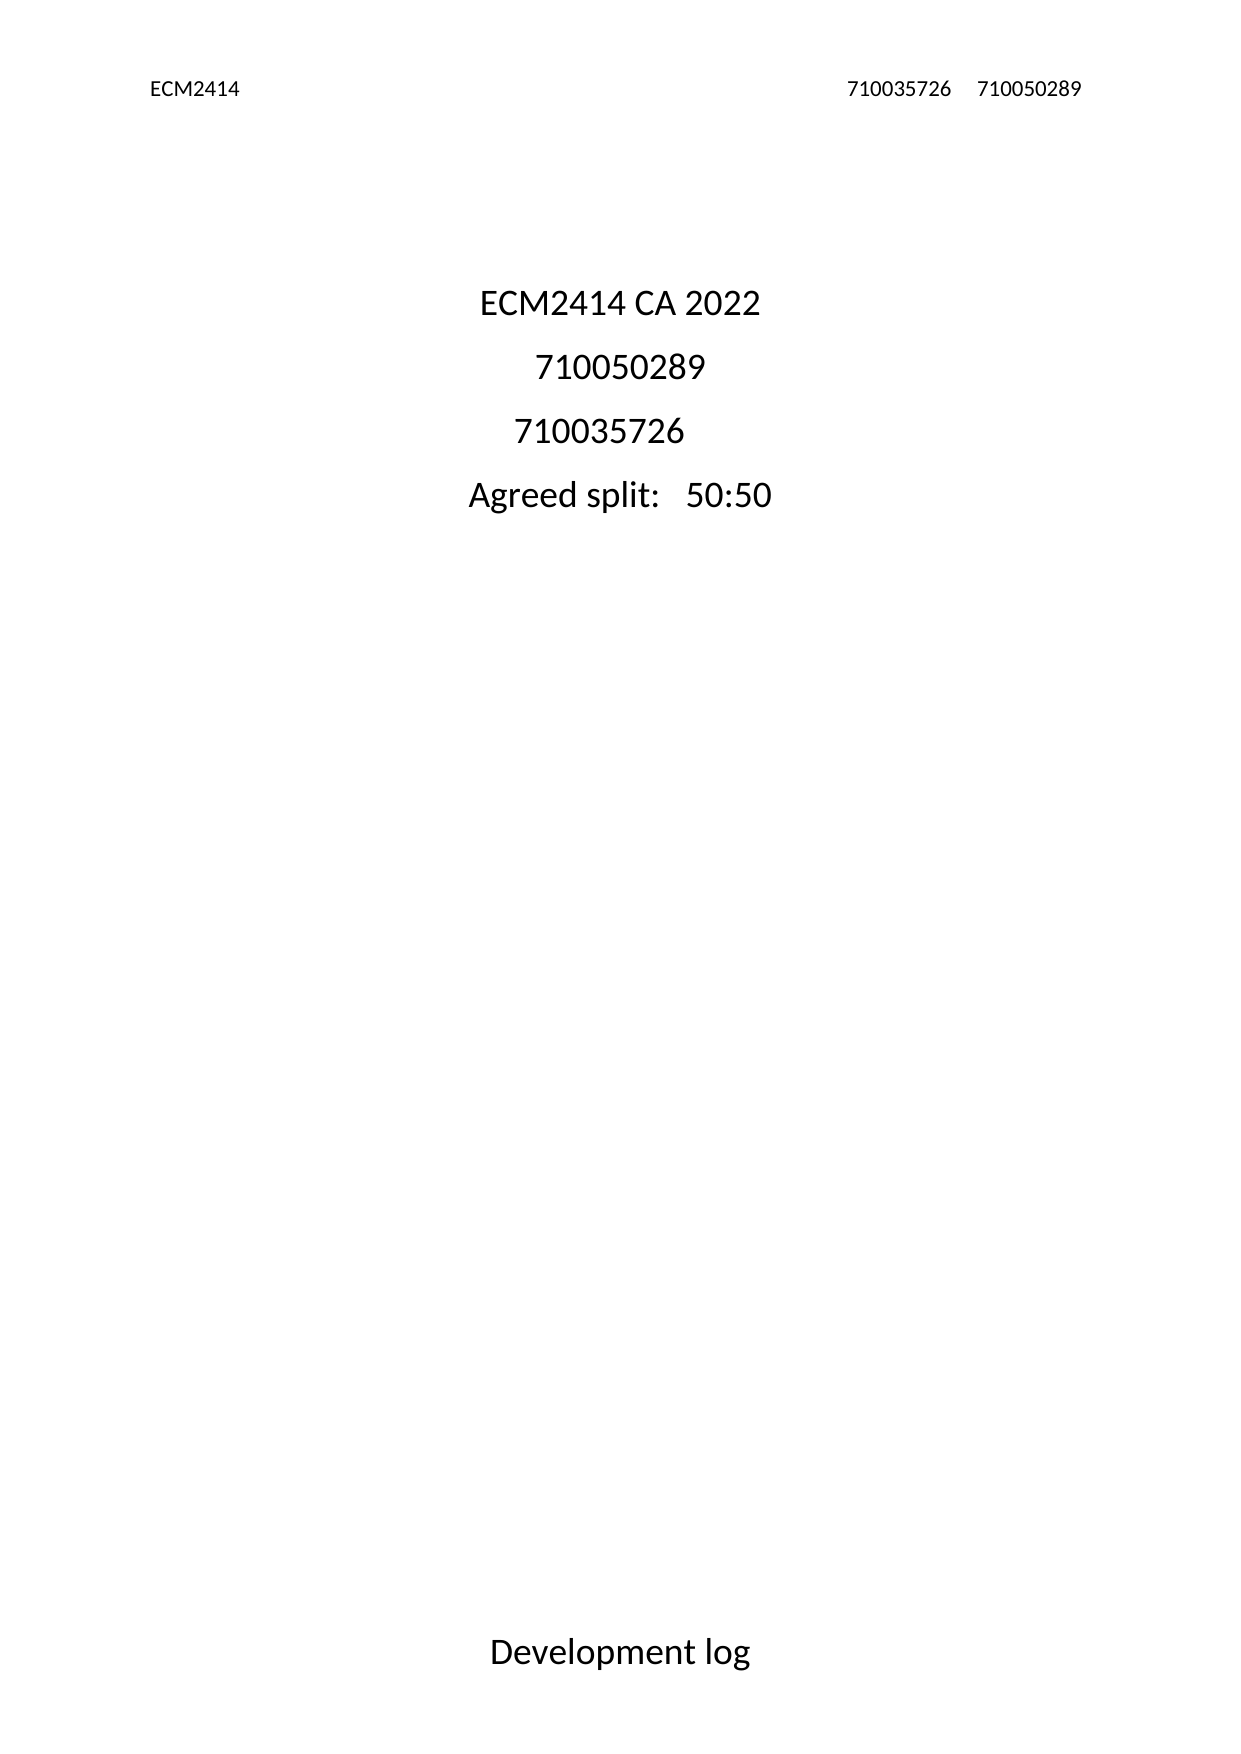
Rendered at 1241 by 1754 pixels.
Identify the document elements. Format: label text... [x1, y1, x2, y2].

text 710050289 [150, 343, 1090, 389]
text Development log [150, 1628, 1090, 1674]
text ECM2414 CA 2022 [150, 278, 1090, 324]
text Agreed split: 50:50 [150, 471, 1090, 517]
text 710035726 [150, 407, 1090, 453]
